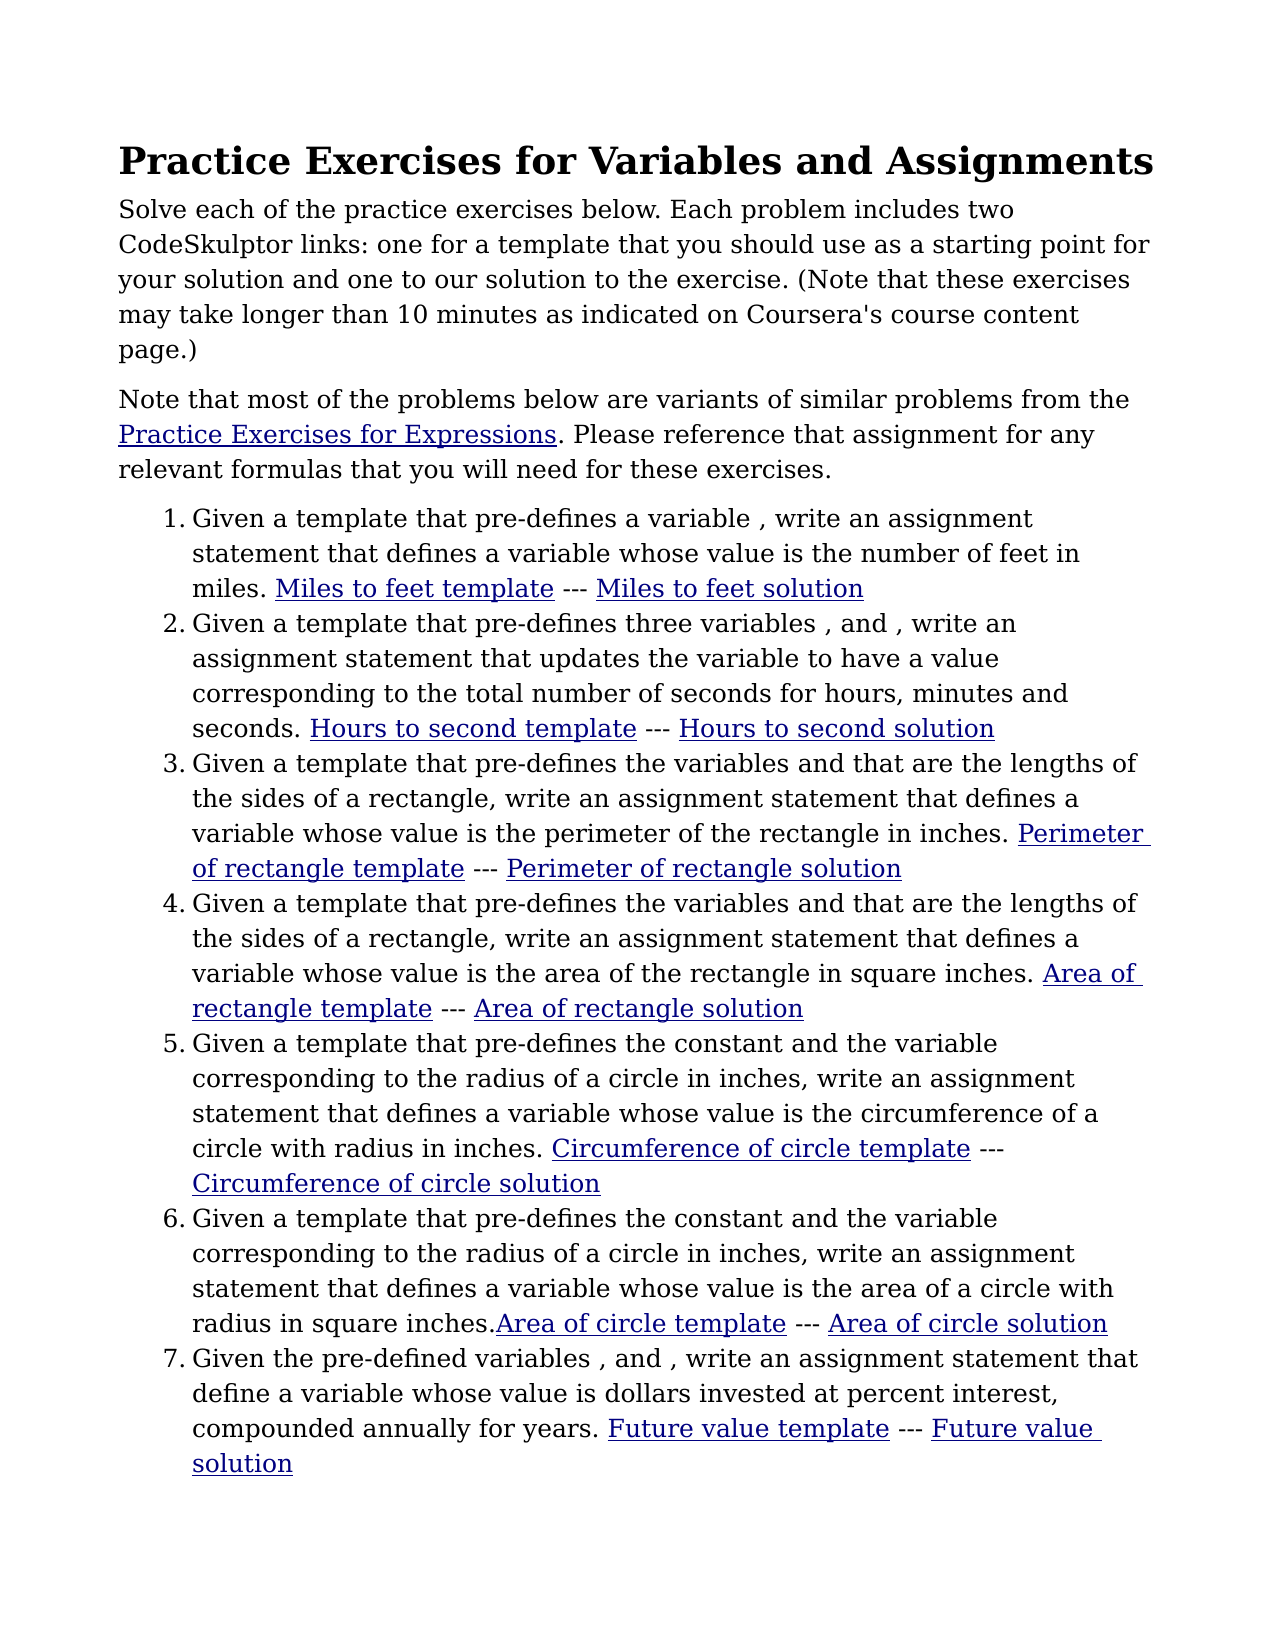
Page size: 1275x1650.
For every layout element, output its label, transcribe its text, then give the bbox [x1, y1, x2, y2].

list Given a template that pre-defines three variables , and , write an assignment statement that updates the variable to have a value corresponding to the total number of seconds for hours, minutes and seconds. Hours to second template --- Hours to second solution [162, 610, 1157, 744]
list Given a template that pre-defines the variables and that are the lengths of the sides of a rectangle, write an assignment statement that defines a variable whose value is the perimeter of the rectangle in inches. Perimeter of rectangle template --- Perimeter of rectangle solution [162, 750, 1157, 884]
list Given a template that pre-defines the constant and the variable corresponding to the radius of a circle in inches, write an assignment statement that defines a variable whose value is the circumference of a circle with radius in inches. Circumference of circle template --- Circumference of circle solution [162, 1030, 1157, 1199]
text Note that most of the problems below are variants of similar problems from the Practice Exercises for Expressions. Please reference that assignment for any relevant formulas that you will need for these exercises. [118, 385, 1157, 484]
subtitle Practice Exercises for Variables and Assignments [118, 139, 1157, 183]
list Given the pre-defined variables , and , write an assignment statement that define a variable whose value is dollars invested at percent interest, compounded annually for years. Future value template --- Future value solution [162, 1345, 1157, 1479]
list Given a template that pre-defines a variable , write an assignment statement that defines a variable whose value is the number of feet in miles. Miles to feet template --- Miles to feet solution [162, 505, 1157, 604]
text Solve each of the practice exercises below. Each problem includes two CodeSkulptor links: one for a template that you should use as a starting point for your solution and one to our solution to the exercise. (Note that these exercises may take longer than 10 minutes as indicated on Coursera's course content page.) [118, 196, 1157, 365]
list Given a template that pre-defines the constant and the variable corresponding to the radius of a circle in inches, write an assignment statement that defines a variable whose value is the area of a circle with radius in square inches.Area of circle template --- Area of circle solution [162, 1205, 1157, 1339]
list Given a template that pre-defines the variables and that are the lengths of the sides of a rectangle, write an assignment statement that defines a variable whose value is the area of the rectangle in square inches. Area of rectangle template --- Area of rectangle solution [162, 890, 1157, 1024]
